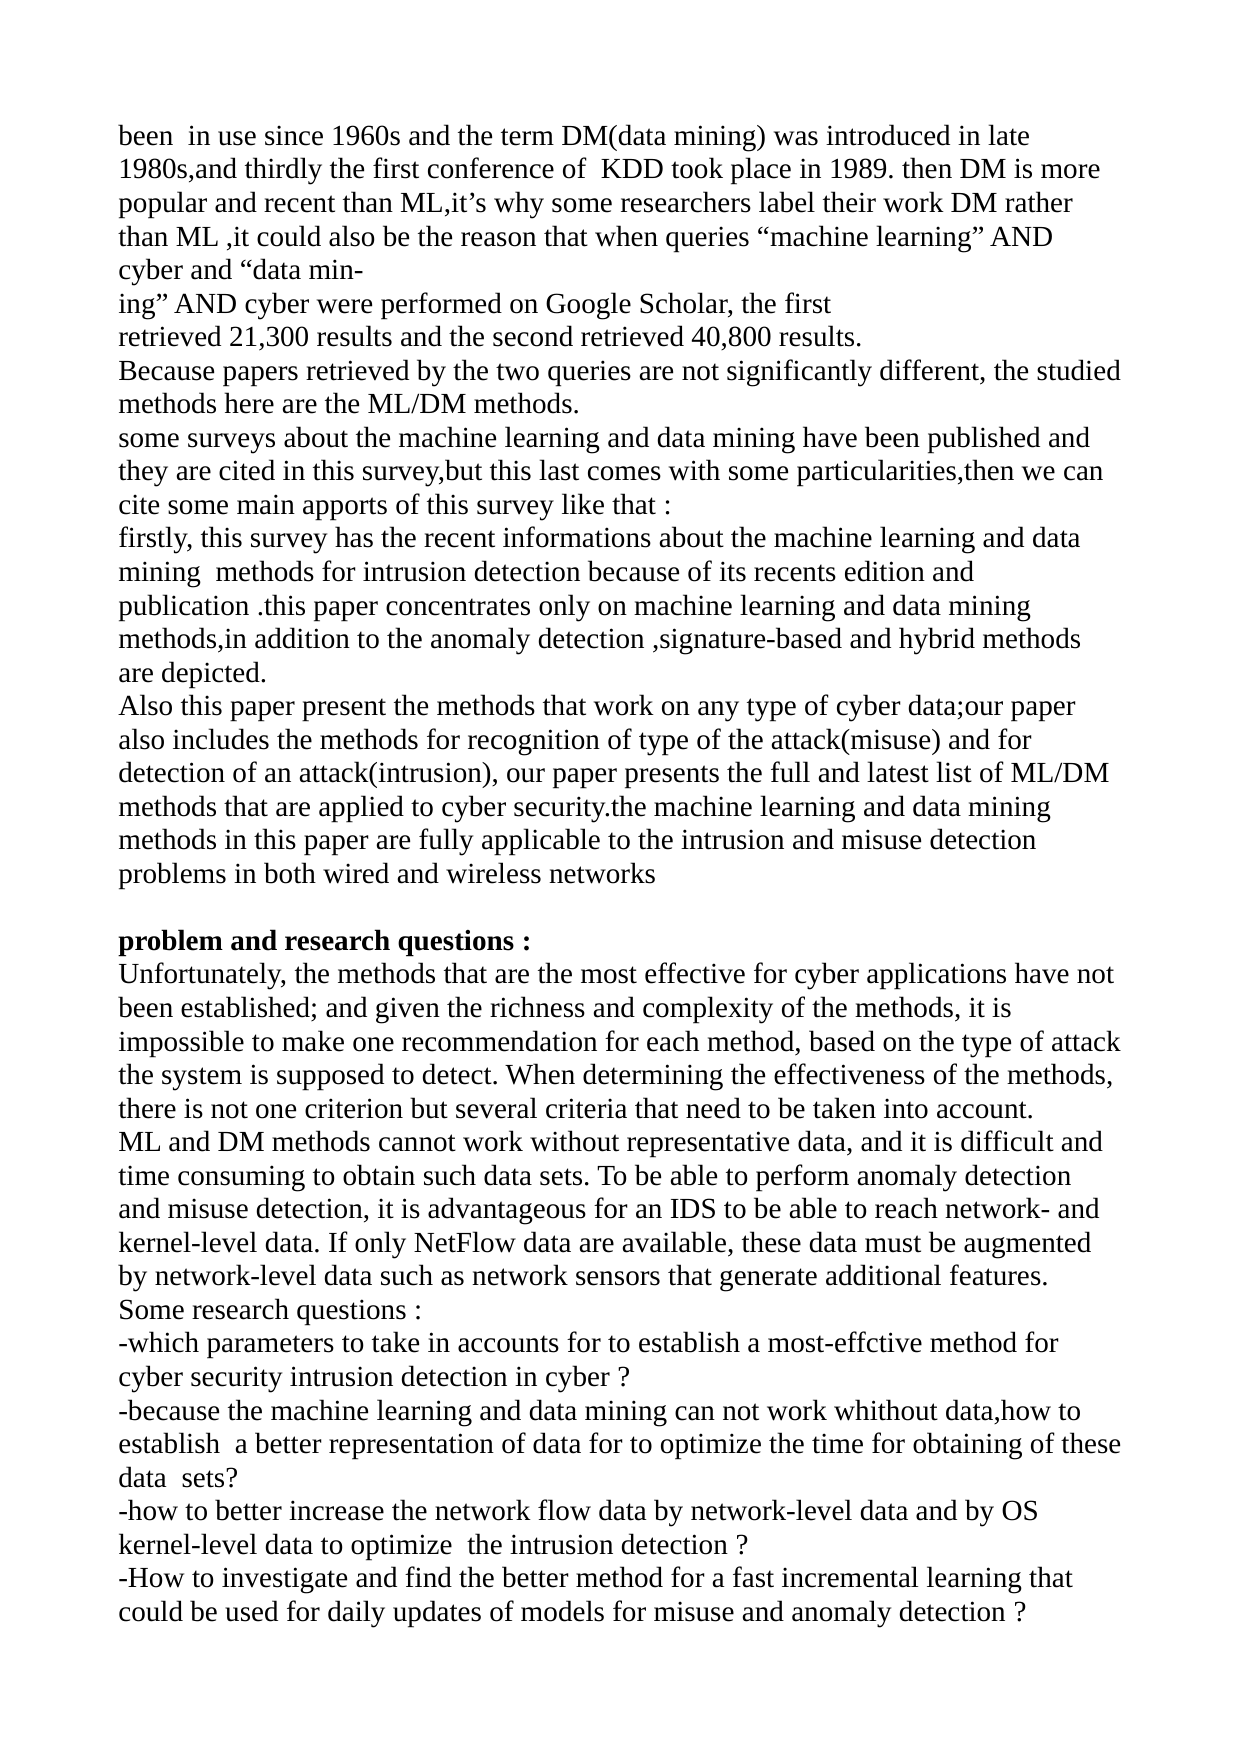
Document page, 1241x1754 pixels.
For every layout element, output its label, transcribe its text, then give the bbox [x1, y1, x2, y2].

text Unfortunately, the methods that are the most effective for cyber applications have not been established; and given the richness and complexity of the methods, it is impossible to make one recommendation for each method, based on the type of attack the system is supposed to detect. When determining the effectiveness of the methods, there is not one criterion but several criteria that need to be taken into account. [118, 957, 1122, 1124]
text -how to better increase the network flow data by network-level data and by OS kernel-level data to optimize the intrusion detection ? [118, 1493, 1122, 1560]
text -How to investigate and find the better method for a fast incremental learning that could be used for daily updates of models for misuse and anomaly detection ? [118, 1560, 1122, 1627]
text Some research questions : [118, 1292, 1122, 1326]
text -because the machine learning and data mining can not work whithout data,how to establish a better representation of data for to optimize the time for obtaining of these data sets? [118, 1393, 1122, 1493]
text been in use since 1960s and the term DM(data mining) was introduced in late 1980s,and thirdly the first conference of KDD took place in 1989. then DM is more popular and recent than ML,it’s why some researchers label their work DM rather than ML ,it could also be the reason that when queries “machine learning” AND cyber and “data min- [118, 118, 1122, 286]
text ML and DM methods cannot work without representative data, and it is difficult and time consuming to obtain such data sets. To be able to perform anomaly detection [118, 1124, 1122, 1191]
text Also this paper present the methods that work on any type of cyber data;our paper also includes the methods for recognition of type of the attack(misuse) and for detection of an attack(intrusion), our paper presents the full and latest list of ML/DM methods that are applied to cyber security.the machine learning and data mining methods in this paper are fully applicable to the intrusion and misuse detection problems in both wired and wireless networks [118, 688, 1122, 889]
text problem and research questions : [118, 923, 1122, 957]
text Because papers retrieved by the two queries are not significantly different, the studied methods here are the ML/DM methods. [118, 353, 1122, 420]
text retrieved 21,300 results and the second retrieved 40,800 results. [118, 319, 1122, 353]
text and misuse detection, it is advantageous for an IDS to be able to reach network- and kernel-level data. If only NetFlow data are available, these data must be augmented by network-level data such as network sensors that generate additional features. [118, 1191, 1122, 1292]
text firstly, this survey has the recent informations about the machine learning and data mining methods for intrusion detection because of its recents edition and publication .this paper concentrates only on machine learning and data mining methods,in addition to the anomaly detection ,signature-based and hybrid methods are depicted. [118, 521, 1122, 688]
text ing” AND cyber were performed on Google Scholar, the first [118, 286, 1122, 319]
text some surveys about the machine learning and data mining have been published and they are cited in this survey,but this last comes with some particularities,then we can cite some main apports of this survey like that : [118, 420, 1122, 521]
text -which parameters to take in accounts for to establish a most-effctive method for cyber security intrusion detection in cyber ? [118, 1326, 1122, 1393]
